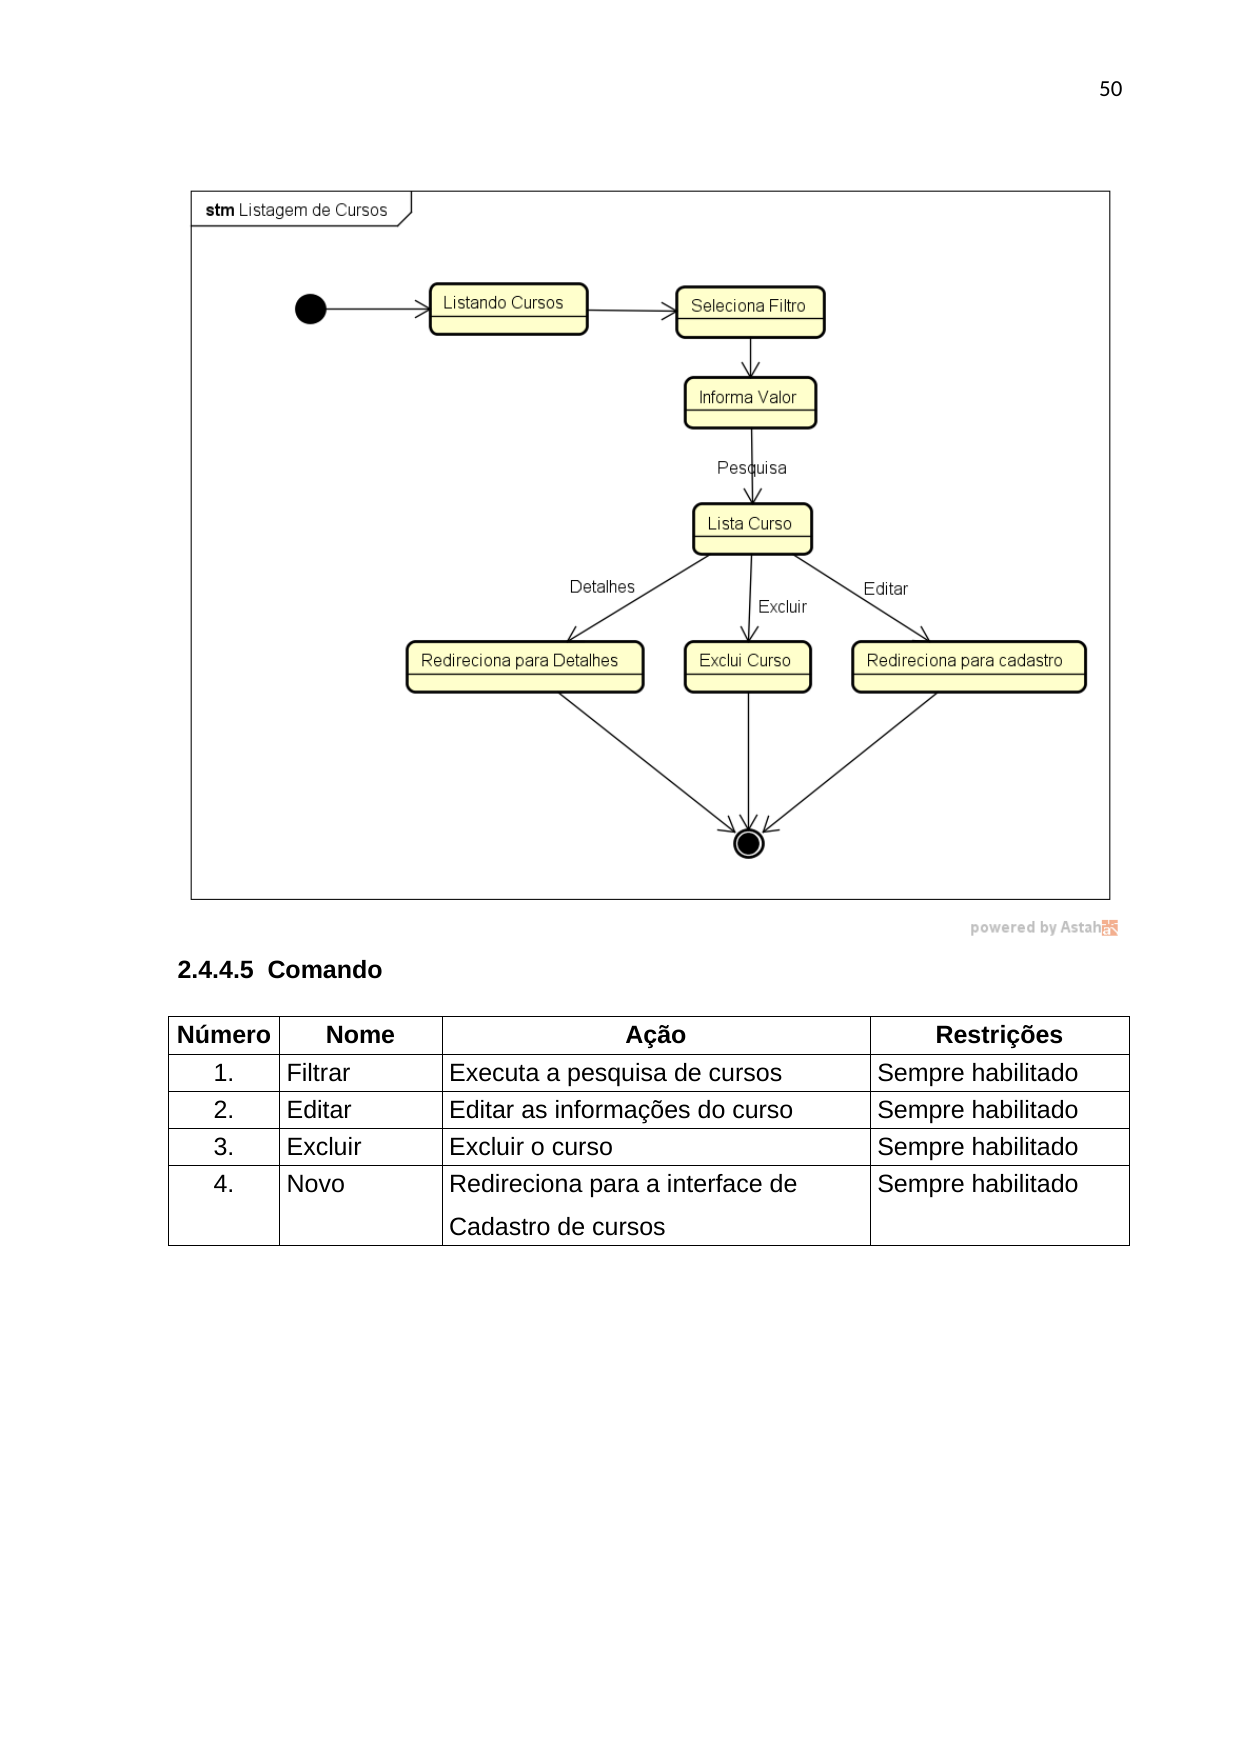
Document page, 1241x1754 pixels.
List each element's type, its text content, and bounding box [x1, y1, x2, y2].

table_cell Sempre habilitado [871, 1055, 1129, 1091]
table_cell Excluir o curso [443, 1129, 870, 1165]
table_cell Editar as informações do curso [443, 1092, 870, 1128]
table_cell Sempre habilitado [871, 1166, 1129, 1245]
table_cell Filtrar [280, 1055, 442, 1091]
table_header Restrições [871, 1017, 1129, 1053]
table_cell Novo [280, 1166, 442, 1245]
table_cell Redireciona para a interface de Cadastro de cursos [443, 1166, 870, 1245]
table_cell [169, 1092, 279, 1128]
table_cell Executa a pesquisa de cursos [443, 1055, 870, 1091]
table_header Número [169, 1017, 279, 1053]
table_cell [169, 1055, 279, 1091]
table_header Nome [280, 1017, 442, 1053]
table_header Ação [443, 1017, 870, 1053]
table_cell Excluir [280, 1129, 442, 1165]
table_cell Editar [280, 1092, 442, 1128]
table_cell Sempre habilitado [871, 1092, 1129, 1128]
table_cell [169, 1129, 279, 1165]
table_cell [169, 1166, 279, 1245]
picture [177, 177, 1123, 941]
table_cell Sempre habilitado [871, 1129, 1129, 1165]
subtitle Comando [177, 941, 1122, 984]
